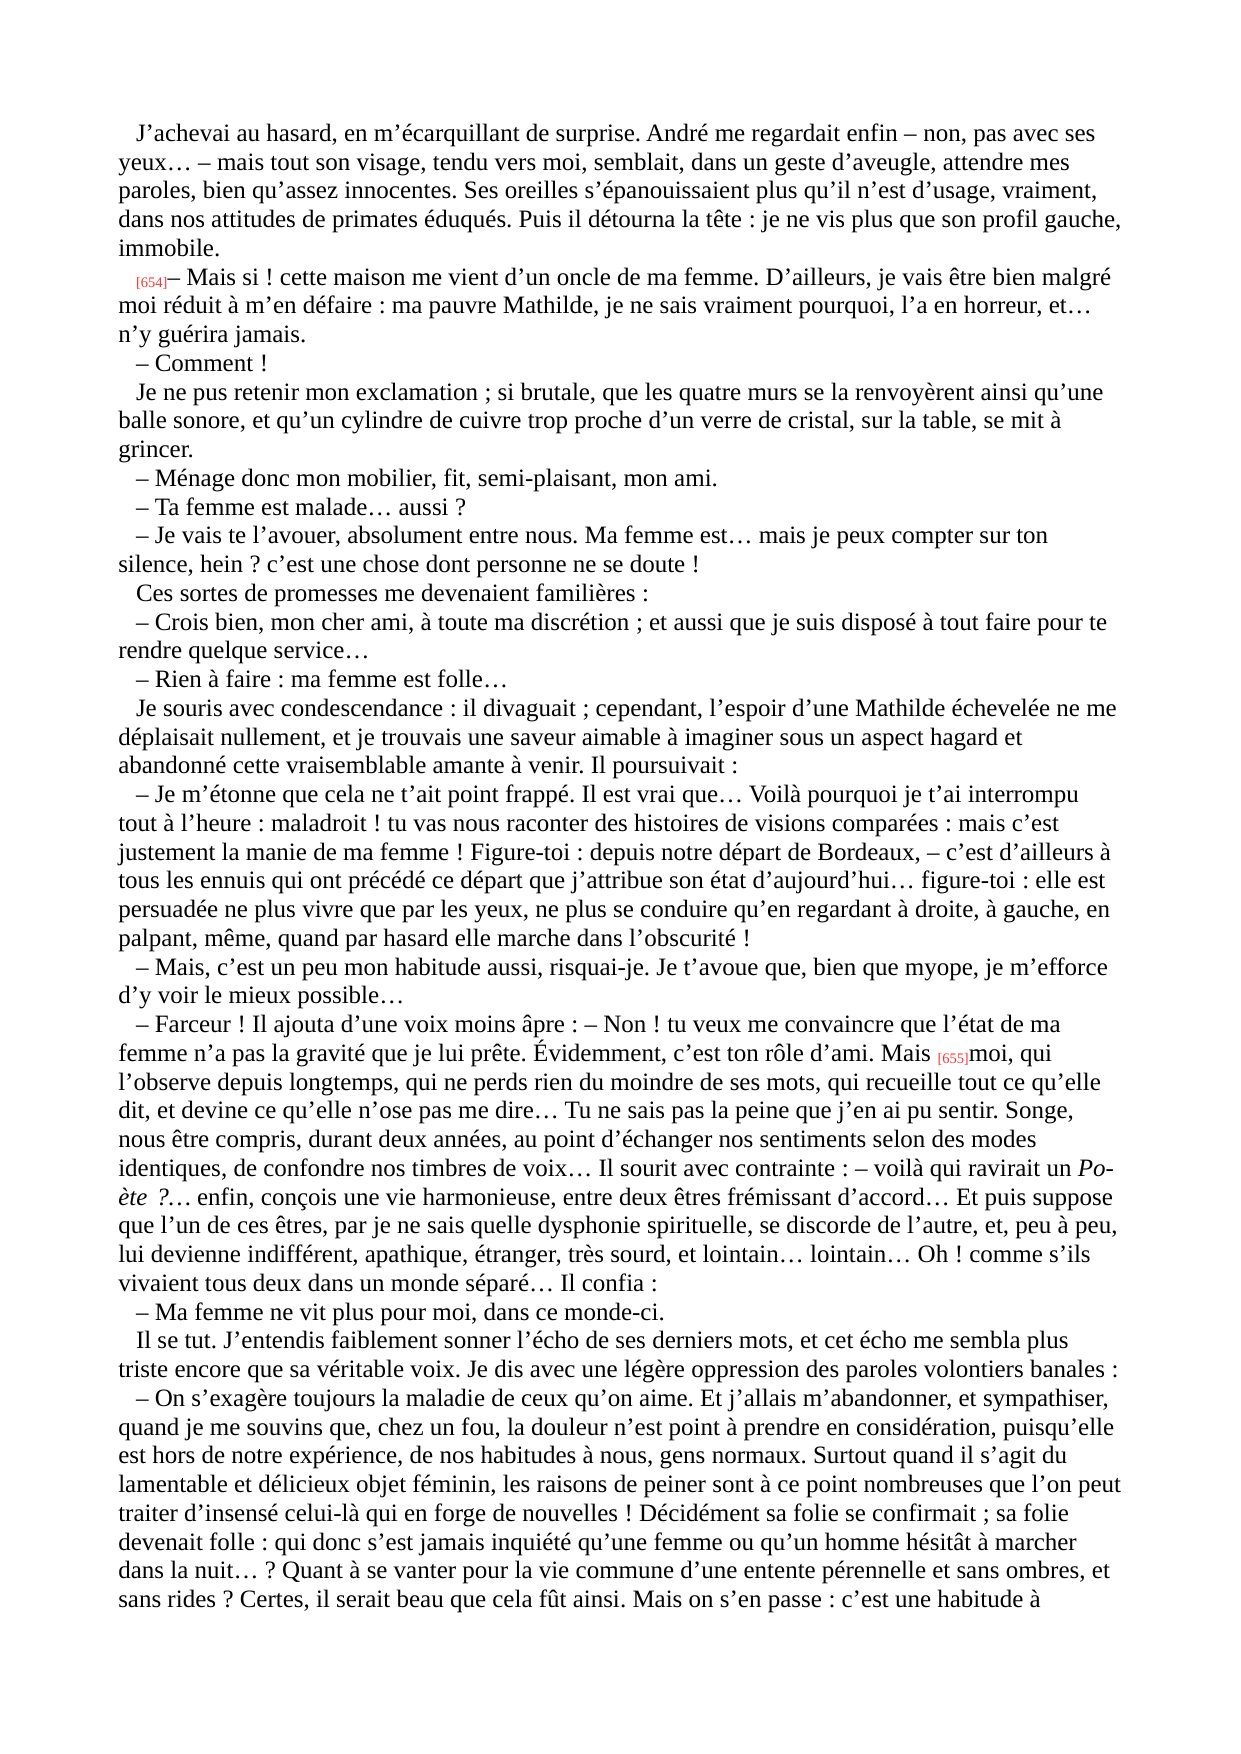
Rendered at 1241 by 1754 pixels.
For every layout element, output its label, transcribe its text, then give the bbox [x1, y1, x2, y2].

text – Crois bien, mon cher ami, à toute ma discrétion ; et aussi que je suis disposé à tout faire pour te rendre quelque service… [118, 607, 1122, 664]
text – Ménage donc mon mobilier, fit, semi-plaisant, mon ami. [118, 463, 1122, 492]
text – Mais, c’est un peu mon habitude aussi, risquai-je. Je t’avoue que, bien que myope, je m’efforce d’y voir le mieux possible… [118, 952, 1122, 1009]
text – Comment ! [118, 348, 1122, 377]
text Ces sortes de promesses me devenaient familières : [118, 578, 1122, 607]
text Il se tut. J’entendis faiblement sonner l’écho de ses derniers mots, et cet écho me sembla plus triste encore que sa véritable voix. Je dis avec une légère oppression des paroles volontiers banales : [118, 1326, 1122, 1383]
text Je ne pus retenir mon exclamation ; si brutale, que les quatre murs se la renvoyèrent ainsi qu’une balle sonore, et qu’un cylindre de cuivre trop proche d’un verre de cristal, sur la table, se mit à grincer. [118, 377, 1122, 463]
text – Farceur ! Il ajouta d’une voix moins âpre : – Non ! tu veux me convaincre que l’état de ma femme n’a pas la gravité que je lui prête. Évidemment, c’est ton rôle d’ami. Mais [655]moi, qui l’observe depuis longtemps, qui ne perds rien du moindre de ses mots, qui recueille tout ce qu’elle dit, et devine ce qu’elle n’ose pas me dire… Tu ne sais pas la peine que j’en ai pu sentir. Songe, nous être compris, durant deux années, au point d’échanger nos sentiments selon des modes identiques, de confondre nos timbres de voix… Il sourit avec contrainte : – voilà qui ravirait un Po-ète ?… enfin, conçois une vie harmonieuse, entre deux êtres frémissant d’accord… Et puis suppose que l’un de ces êtres, par je ne sais quelle dysphonie spirituelle, se discorde de l’autre, et, peu à peu, lui devienne indifférent, apathique, étranger, très sourd, et lointain… lointain… Oh ! comme s’ils vivaient tous deux dans un monde séparé… Il confia : [118, 1009, 1122, 1297]
text – Je vais te l’avouer, absolument entre nous. Ma femme est… mais je peux compter sur ton silence, hein ? c’est une chose dont personne ne se doute ! [118, 521, 1122, 578]
text – Ma femme ne vit plus pour moi, dans ce monde-ci. [118, 1297, 1122, 1326]
text Je souris avec condescendance : il divaguait ; cependant, l’espoir d’une Mathilde échevelée ne me déplaisait nullement, et je trouvais une saveur aimable à imaginer sous un aspect hagard et abandonné cette vraisemblable amante à venir. Il poursuivait : [118, 693, 1122, 779]
text – Je m’étonne que cela ne t’ait point frappé. Il est vrai que… Voilà pourquoi je t’ai interrompu tout à l’heure : maladroit ! tu vas nous raconter des histoires de visions comparées : mais c’est justement la manie de ma femme ! Figure-toi : depuis notre départ de Bordeaux, – c’est d’ailleurs à tous les ennuis qui ont précédé ce départ que j’attribue son état d’aujourd’hui… figure-toi : elle est persuadée ne plus vivre que par les yeux, ne plus se conduire qu’en regardant à droite, à gauche, en palpant, même, quand par hasard elle marche dans l’obscurité ! [118, 779, 1122, 952]
text J’achevai au hasard, en m’écarquillant de surprise. André me regardait enfin – non, pas avec ses yeux… – mais tout son visage, tendu vers moi, semblait, dans un geste d’aveugle, attendre mes paroles, bien qu’assez innocentes. Ses oreilles s’épanouissaient plus qu’il n’est d’usage, vraiment, dans nos attitudes de primates éduqués. Puis il détourna la tête : je ne vis plus que son profil gauche, immobile. [118, 118, 1122, 262]
text – Ta femme est malade… aussi ? [118, 492, 1122, 521]
text – On s’exagère toujours la maladie de ceux qu’on aime. Et j’allais m’abandonner, et sympathiser, quand je me souvins que, chez un fou, la douleur n’est point à prendre en considération, puisqu’elle est hors de notre expérience, de nos habitudes à nous, gens normaux. Surtout quand il s’agit du lamentable et délicieux objet féminin, les raisons de peiner sont à ce point nombreuses que l’on peut traiter d’insensé celui-là qui en forge de nouvelles ! Décidément sa folie se confirmait ; sa folie devenait folle : qui donc s’est jamais inquiété qu’une femme ou qu’un homme hésitât à marcher dans la nuit… ? Quant à se vanter pour la vie commune d’une entente pérennelle et sans ombres, et sans rides ? Certes, il serait beau que cela fût ainsi. Mais on s’en passe : c’est une habitude à [118, 1383, 1122, 1613]
text [654]– Mais si ! cette maison me vient d’un oncle de ma femme. D’ailleurs, je vais être bien malgré moi réduit à m’en défaire : ma pauvre Mathilde, je ne sais vraiment pourquoi, l’a en horreur, et… n’y guérira jamais. [118, 262, 1122, 348]
text – Rien à faire : ma femme est folle… [118, 664, 1122, 693]
